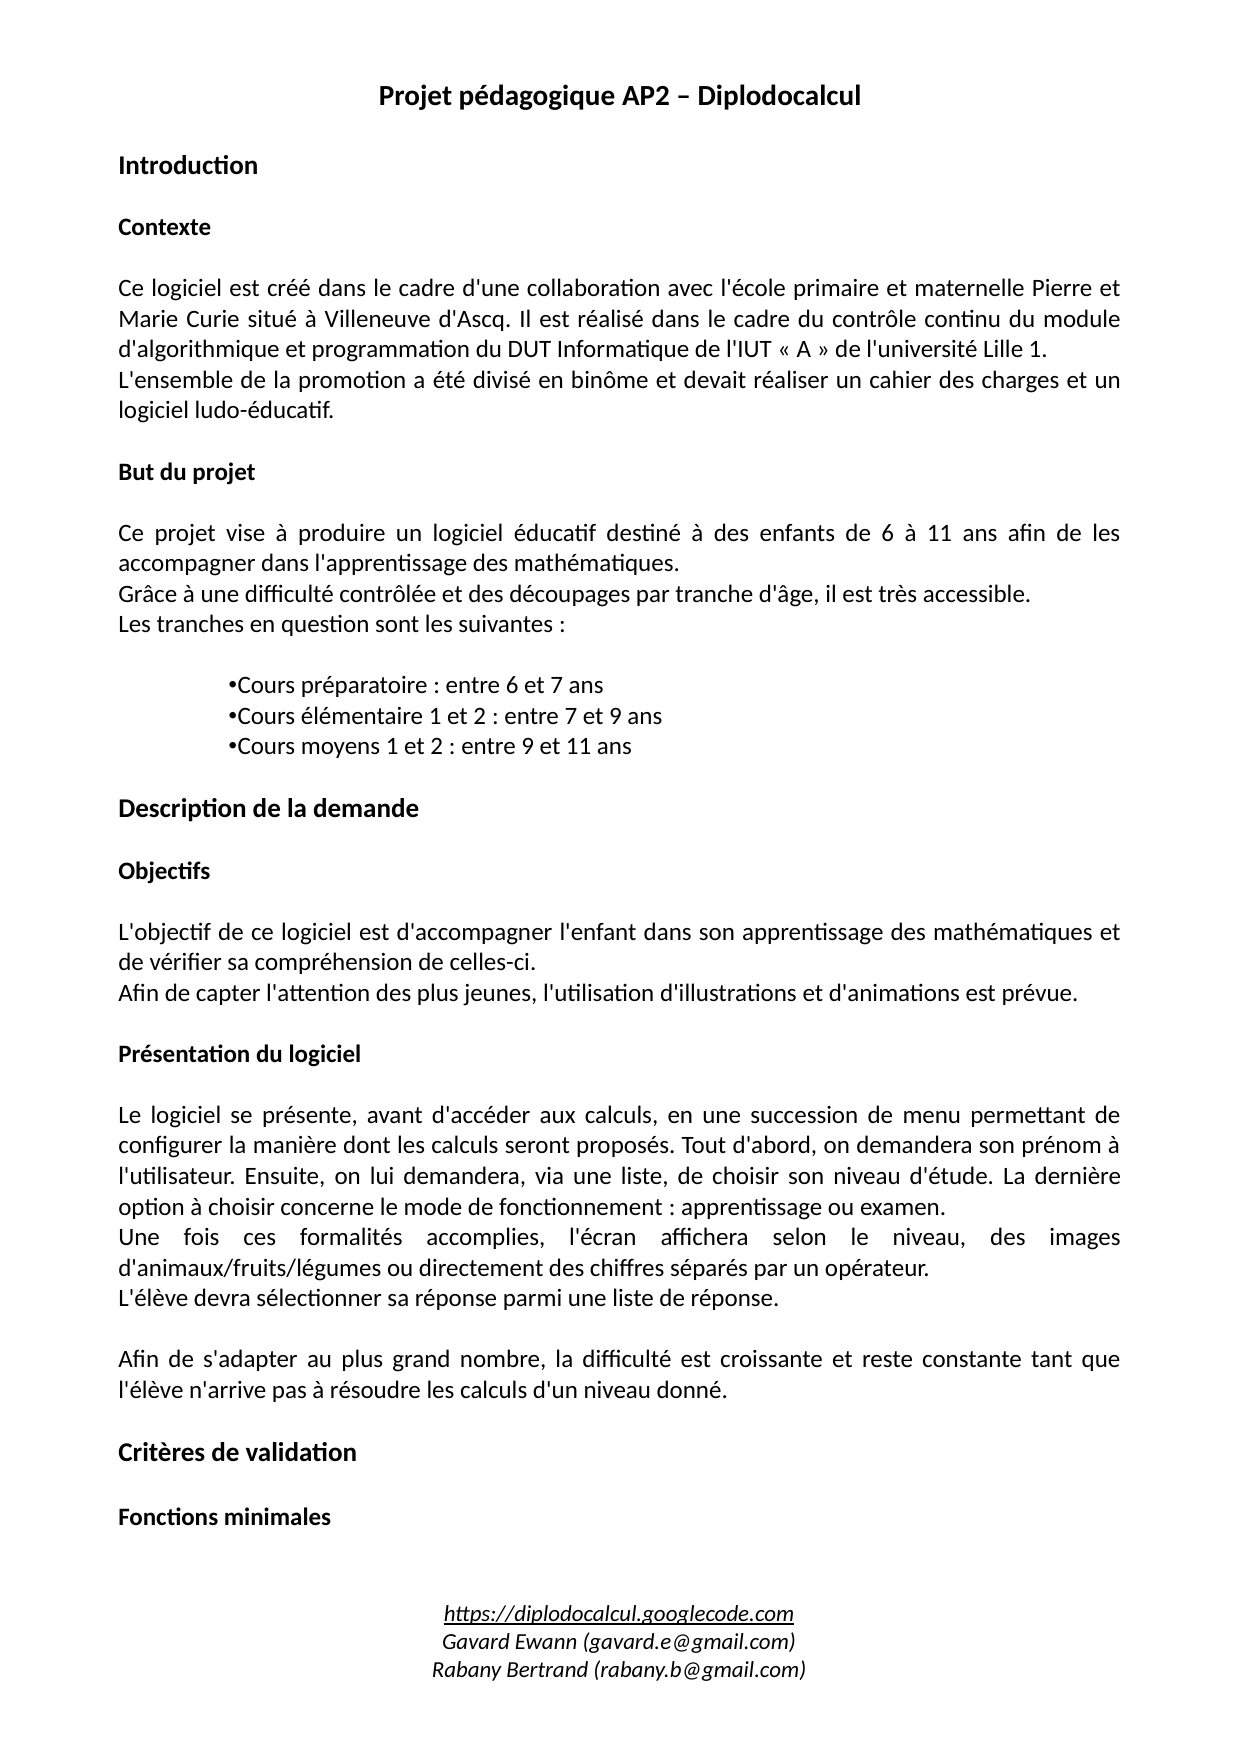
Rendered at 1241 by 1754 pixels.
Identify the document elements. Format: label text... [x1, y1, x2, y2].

text Ce projet vise à produire un logiciel éducatif destiné à des enfants de 6 à 11 ans afin de les accompagner dans l'apprentissage des mathématiques. [118, 517, 1122, 578]
text Critères de validation [118, 1435, 1122, 1468]
text L'ensemble de la promotion a été divisé en binôme et devait réaliser un cahier des charges et un logiciel ludo-éducatif. [118, 364, 1122, 425]
text Projet pédagogique AP2 – Diplodocalcul [118, 77, 1122, 112]
text Afin de capter l'attention des plus jeunes, l'utilisation d'illustrations et d'animations est prévue. [118, 977, 1122, 1008]
list Cours élémentaire 1 et 2 : entre 7 et 9 ans [228, 700, 1122, 730]
text Description de la demande [118, 791, 1122, 824]
text Les tranches en question sont les suivantes : [118, 608, 1122, 639]
text Introduction [118, 148, 1122, 181]
list Cours moyens 1 et 2 : entre 9 et 11 ans [228, 730, 1122, 761]
list Cours préparatoire : entre 6 et 7 ans [228, 669, 1122, 700]
text Afin de s'adapter au plus grand nombre, la difficulté est croissante et reste constante tant que l'élève n'arrive pas à résoudre les calculs d'un niveau donné. [118, 1343, 1122, 1404]
text Fonctions minimales [118, 1501, 1122, 1531]
text Une fois ces formalités accomplies, l'écran affichera selon le niveau, des images d'animaux/fruits/légumes ou directement des chiffres séparés par un opérateur. [118, 1221, 1122, 1282]
text L'objectif de ce logiciel est d'accompagner l'enfant dans son apprentissage des mathématiques et de vérifier sa compréhension de celles-ci. [118, 916, 1122, 977]
text Ce logiciel est créé dans le cadre d'une collaboration avec l'école primaire et maternelle Pierre et Marie Curie situé à Villeneuve d'Ascq. Il est réalisé dans le cadre du contrôle continu du module d'algorithmique et programmation du DUT Informatique de l'IUT « A » de l'université Lille 1. [118, 273, 1122, 364]
text Objectifs [118, 855, 1122, 886]
text Contexte [118, 212, 1122, 242]
text But du projet [118, 456, 1122, 486]
text L'élève devra sélectionner sa réponse parmi une liste de réponse. [118, 1282, 1122, 1313]
text Présentation du logiciel [118, 1038, 1122, 1069]
text Grâce à une difficulté contrôlée et des découpages par tranche d'âge, il est très accessible. [118, 578, 1122, 608]
text Le logiciel se présente, avant d'accéder aux calculs, en une succession de menu permettant de configurer la manière dont les calculs seront proposés. Tout d'abord, on demandera son prénom à l'utilisateur. Ensuite, on lui demandera, via une liste, de choisir son niveau d'étude. La dernière option à choisir concerne le mode de fonctionnement : apprentissage ou examen. [118, 1099, 1122, 1221]
